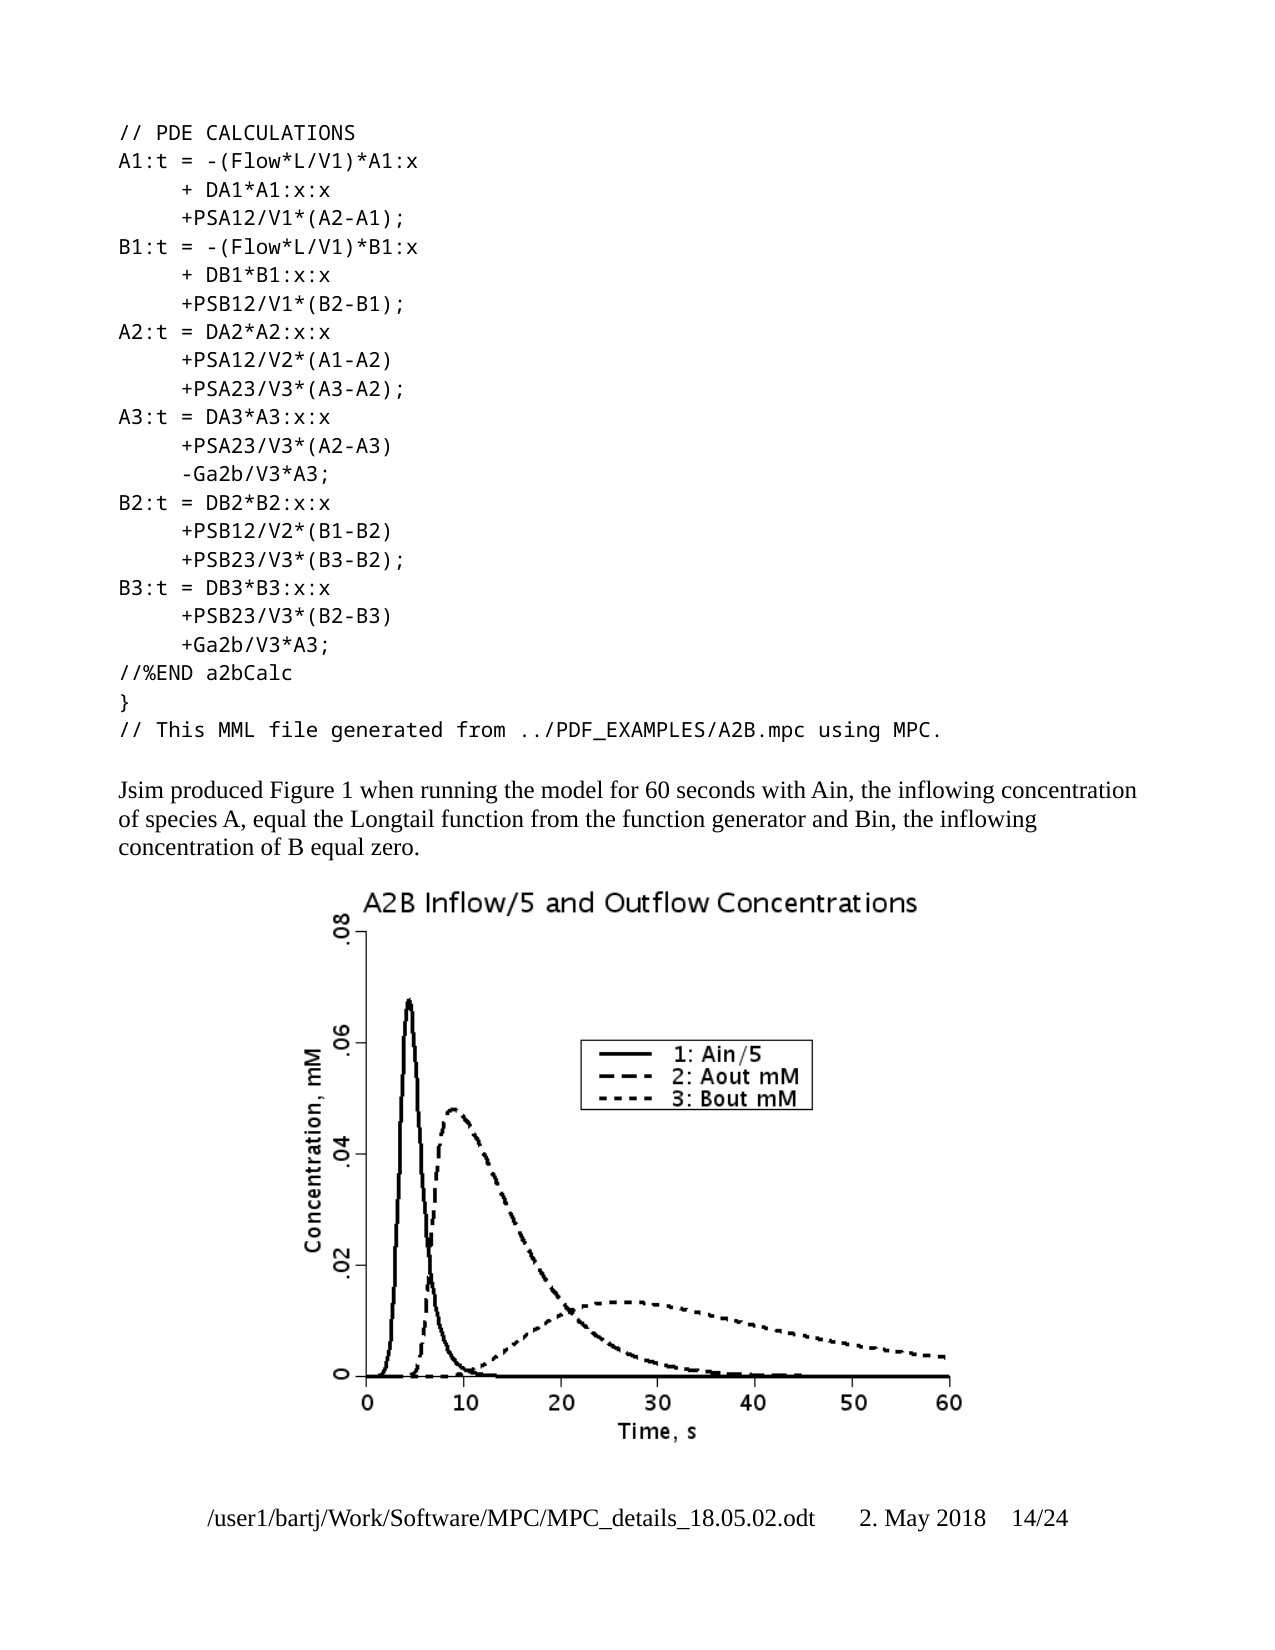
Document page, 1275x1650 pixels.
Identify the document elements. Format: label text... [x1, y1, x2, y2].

text +PSB23/V3*(B2-B3) [118, 602, 1157, 630]
text +PSA12/V1*(A2-A1); [118, 203, 1157, 232]
text +PSB23/V3*(B3-B2); [118, 545, 1157, 573]
text -Ga2b/V3*A3; [118, 459, 1157, 488]
text +PSA12/V2*(A1-A2) [118, 346, 1157, 374]
text // PDE CALCULATIONS [118, 118, 1157, 147]
text +PSA23/V3*(A3-A2); [118, 374, 1157, 402]
text A1:t = -(Flow*L/V1)*A1:x [118, 147, 1157, 175]
text A3:t = DA3*A3:x:x [118, 402, 1157, 431]
text B1:t = -(Flow*L/V1)*B1:x [118, 232, 1157, 260]
text B3:t = DB3*B3:x:x [118, 573, 1157, 602]
picture [292, 890, 983, 1444]
text + DA1*A1:x:x [118, 175, 1157, 203]
text Jsim produced Figure 1 when running the model for 60 seconds with Ain, the inflowing concentration of species A, equal the Longtail function from the function generator and Bin, the inflowing concentration of B equal zero. [118, 775, 1157, 861]
text //%END a2bCalc [118, 658, 1157, 687]
text } [118, 687, 1157, 715]
text B2:t = DB2*B2:x:x [118, 488, 1157, 516]
text +PSB12/V2*(B1-B2) [118, 516, 1157, 545]
text +PSA23/V3*(A2-A3) [118, 431, 1157, 459]
text + DB1*B1:x:x [118, 260, 1157, 289]
text // This MML file generated from ../PDF_EXAMPLES/A2B.mpc using MPC. [118, 715, 1157, 744]
text +Ga2b/V3*A3; [118, 630, 1157, 658]
text +PSB12/V1*(B2-B1); [118, 289, 1157, 317]
text A2:t = DA2*A2:x:x [118, 317, 1157, 346]
